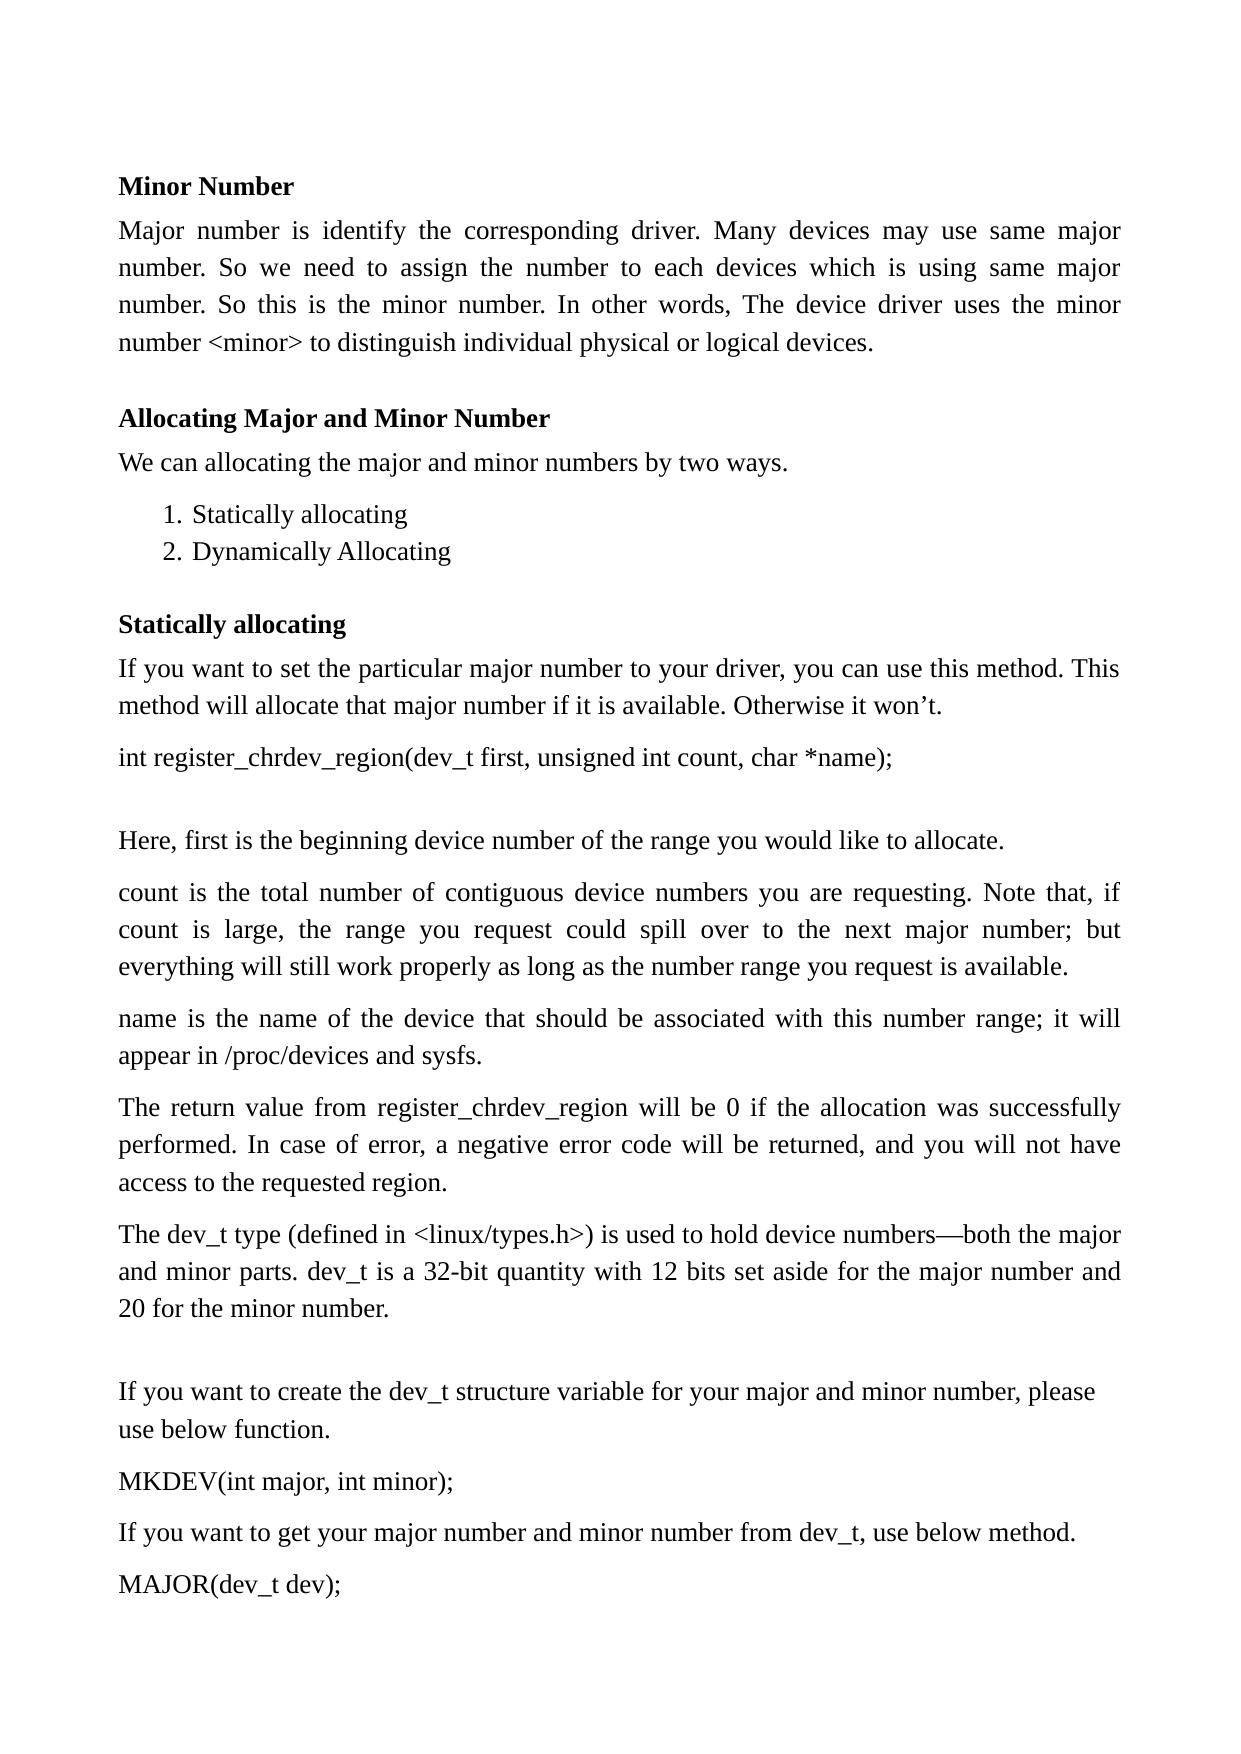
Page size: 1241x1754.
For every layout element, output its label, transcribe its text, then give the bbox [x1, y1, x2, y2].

text Major number is identify the corresponding driver. Many devices may use same major number. So we need to assign the number to each devices which is using same major number. So this is the minor number. In other words, The device driver uses the minor number <minor> to distinguish individual physical or logical devices. [118, 214, 1122, 357]
text If you want to create the dev_t structure variable for your major and minor number, please use below function. [118, 1375, 1122, 1444]
text MKDEV(int major, int minor); [118, 1464, 1122, 1496]
text The return value from register_chrdev_region will be 0 if the allocation was successfully performed. In case of error, a negative error code will be returned, and you will not have access to the requested region. [118, 1091, 1122, 1197]
text We can allocating the major and minor numbers by two ways. [118, 446, 1122, 477]
text name is the name of the device that should be associated with this number range; it will appear in /proc/devices and sysfs. [118, 1002, 1122, 1071]
list Statically allocating [162, 498, 1122, 529]
text The dev_t type (defined in <linux/types.h>) is used to hold device numbers—both the major and minor parts. dev_t is a 32-bit quantity with 12 bits set aside for the major number and 20 for the minor number. [118, 1218, 1122, 1323]
text Here, first is the beginning device number of the range you would like to allocate. [118, 824, 1122, 855]
text int register_chrdev_region(dev_t first, unsigned int count, char *name); [118, 741, 1122, 772]
list Dynamically Allocating [162, 535, 1122, 566]
text If you want to get your major number and minor number from dev_t, use below method. [118, 1516, 1122, 1548]
subtitle Allocating Major and Minor Number [118, 402, 1122, 434]
text MAJOR(dev_t dev); [118, 1568, 1122, 1599]
subtitle Minor Number [118, 170, 1122, 201]
text If you want to set the particular major number to your driver, you can use this method. This method will allocate that major number if it is available. Otherwise it won’t. [118, 652, 1122, 720]
text count is the total number of contiguous device numbers you are requesting. Note that, if count is large, the range you request could spill over to the next major number; but everything will still work properly as long as the number range you request is available. [118, 876, 1122, 981]
subtitle Statically allocating [118, 608, 1122, 639]
